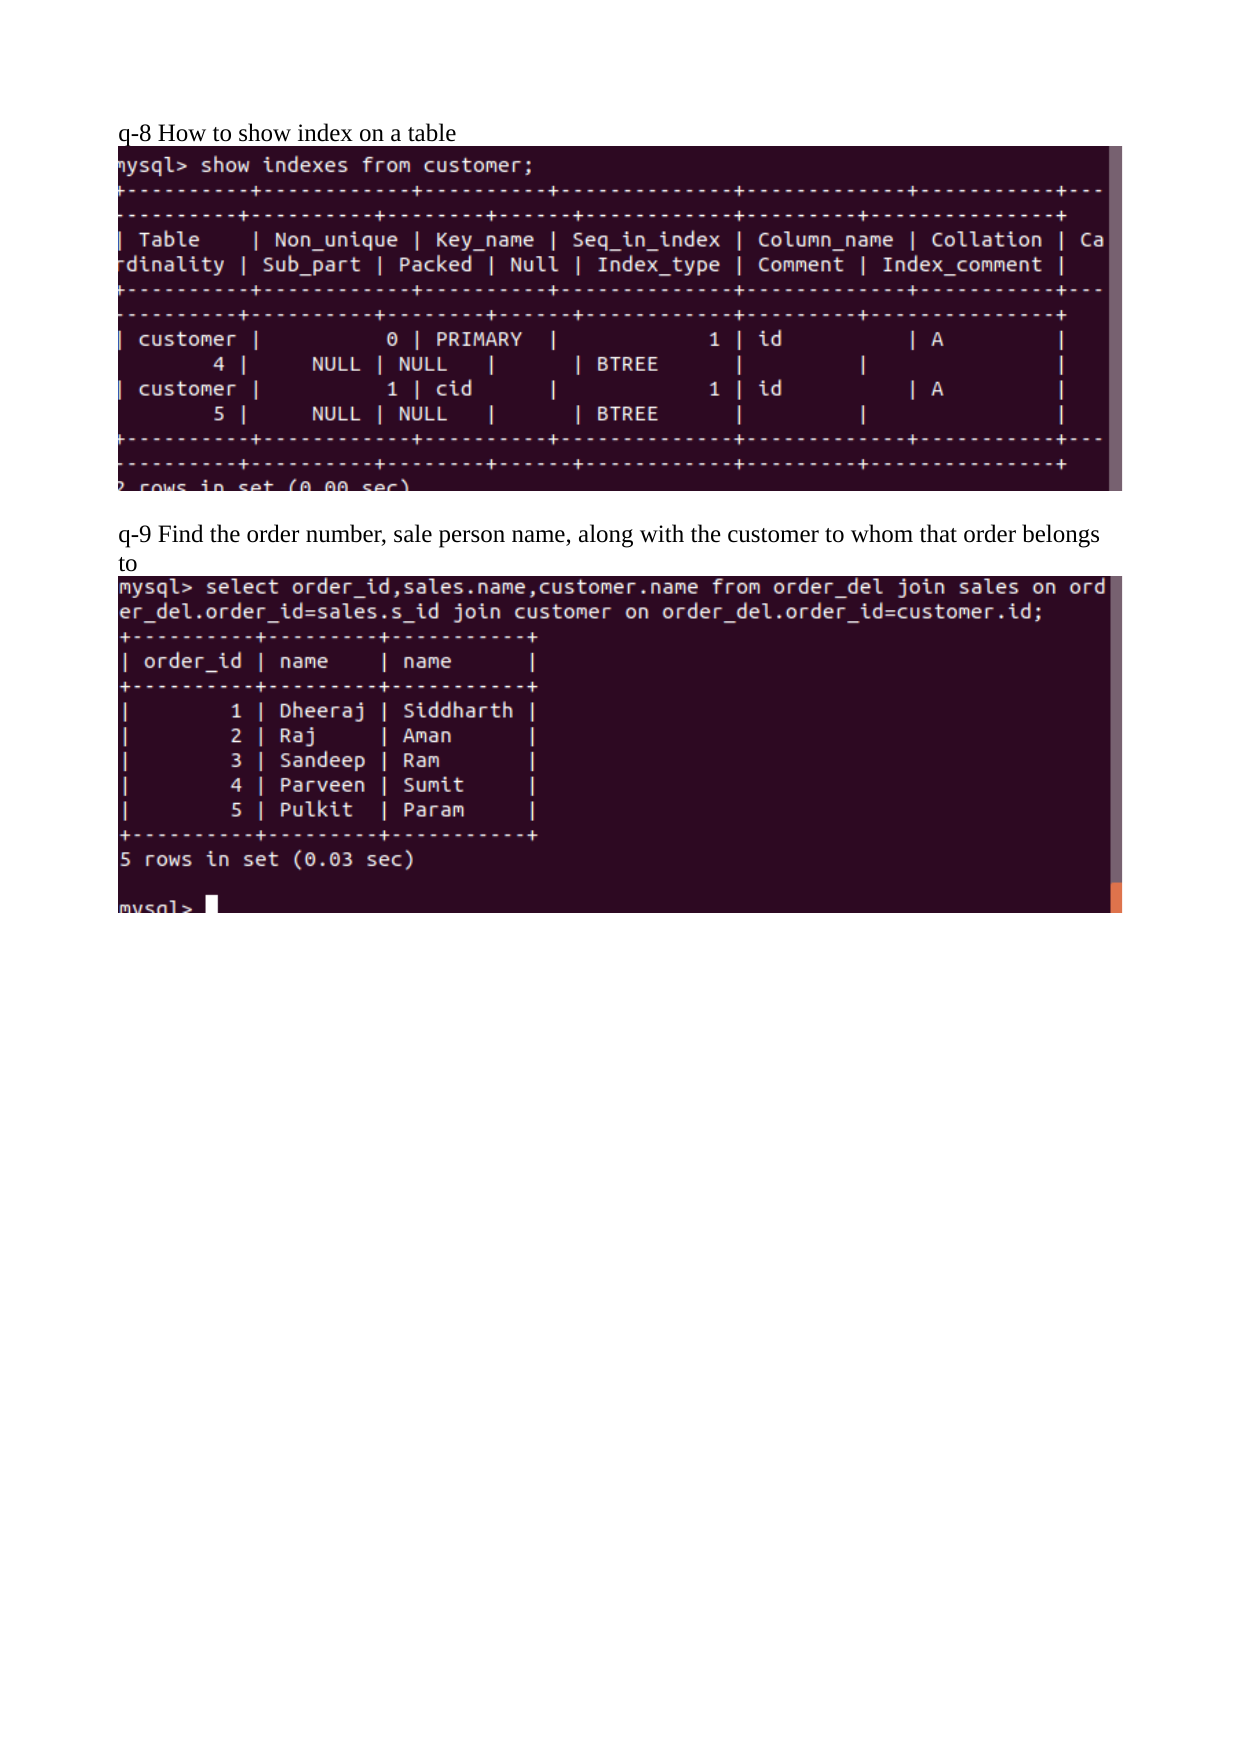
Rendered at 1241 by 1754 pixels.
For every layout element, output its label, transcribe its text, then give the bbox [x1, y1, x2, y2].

picture [118, 146, 1123, 491]
text q-8 How to show index on a table [118, 118, 1122, 146]
picture [118, 576, 1123, 913]
text q-9 Find the order number, sale person name, along with the customer to whom that order belongs to [118, 519, 1122, 576]
